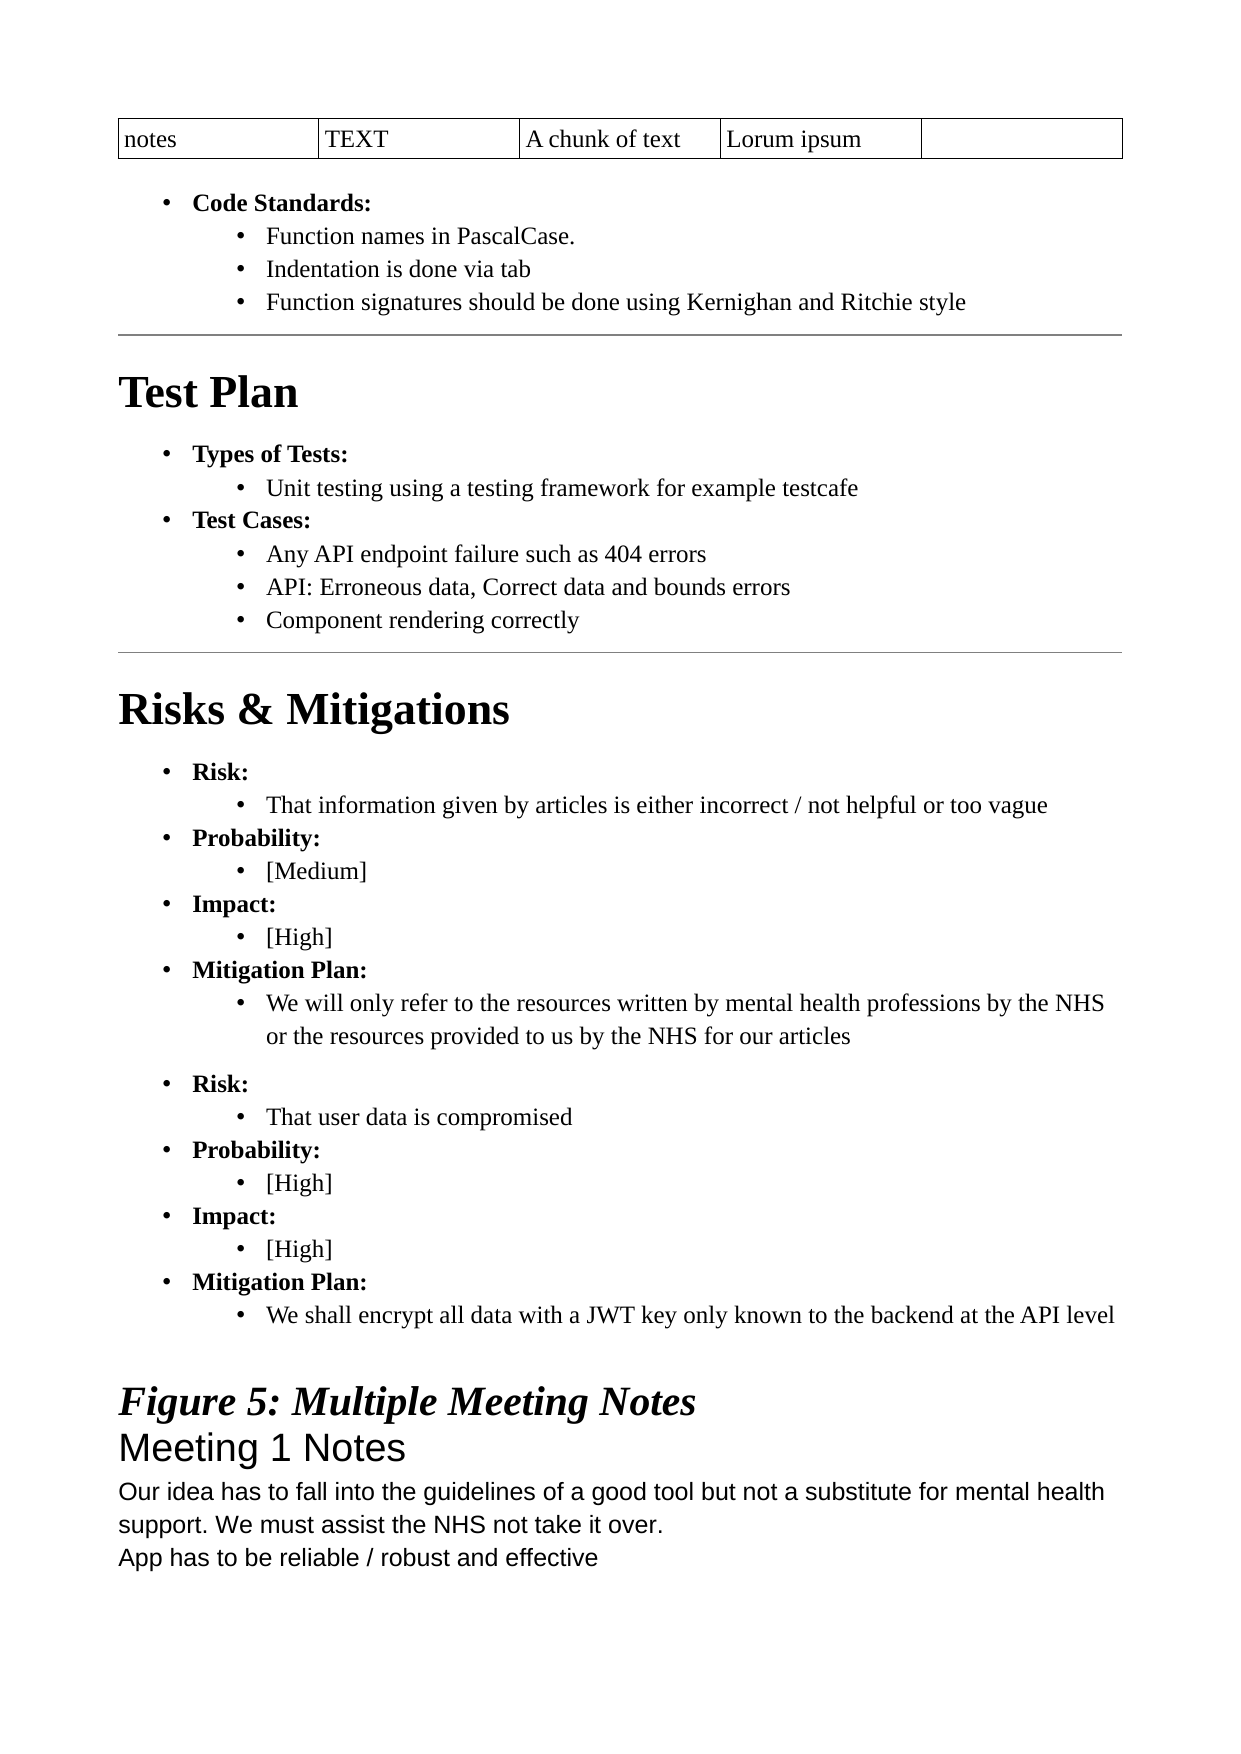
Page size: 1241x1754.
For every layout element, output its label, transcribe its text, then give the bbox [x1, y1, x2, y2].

table_cell TEXT [319, 119, 519, 158]
list Test Cases: [162, 506, 1122, 534]
list Types of Tests: [162, 439, 1122, 468]
list API: Erroneous data, Correct data and bounds errors [236, 572, 1122, 600]
list Mitigation Plan: [162, 955, 1122, 984]
list We will only refer to the resources written by mental health professions by the NHS or the resources provided to us by the NHS for our articles [236, 988, 1122, 1050]
list Mitigation Plan: [162, 1267, 1122, 1296]
list Impact: [162, 1201, 1122, 1230]
text Our idea has to fall into the guidelines of a good tool but not a substitute for mental health support. We must assist the NHS not take it over. [118, 1477, 1122, 1538]
list [High] [236, 922, 1122, 951]
list Indentation is done via tab [236, 254, 1122, 283]
text Figure 5: Multiple Meeting Notes [118, 1376, 1122, 1424]
list Risk: [162, 757, 1122, 786]
list Probability: [162, 1135, 1122, 1164]
list Function signatures should be done using Kernighan and Ritchie style [236, 287, 1122, 316]
text Test Plan [118, 364, 1122, 417]
table_cell notes [119, 119, 318, 158]
table_cell Lorum ipsum [721, 119, 921, 158]
list [High] [236, 1234, 1122, 1263]
text Risks & Mitigations [118, 682, 1122, 735]
list Impact: [162, 889, 1122, 918]
table_cell A chunk of text [520, 119, 720, 158]
list Probability: [162, 823, 1122, 852]
list That information given by articles is either incorrect / not helpful or too vague [236, 790, 1122, 819]
list Component rendering correctly [236, 605, 1122, 633]
list Unit testing using a testing framework for example testcafe [236, 473, 1122, 501]
list Function names in PascalCase. [236, 221, 1122, 250]
list Code Standards: [162, 188, 1122, 217]
text App has to be reliable / robust and effective [118, 1543, 1122, 1571]
list [Medium] [236, 856, 1122, 885]
list [High] [236, 1168, 1122, 1197]
list We shall encrypt all data with a JWT key only known to the backend at the API level [236, 1300, 1122, 1329]
table_cell [922, 119, 1122, 158]
list Any API endpoint failure such as 404 errors [236, 539, 1122, 567]
text Meeting 1 Notes [118, 1424, 1122, 1470]
list Risk: [162, 1069, 1122, 1098]
list That user data is compromised [236, 1102, 1122, 1131]
